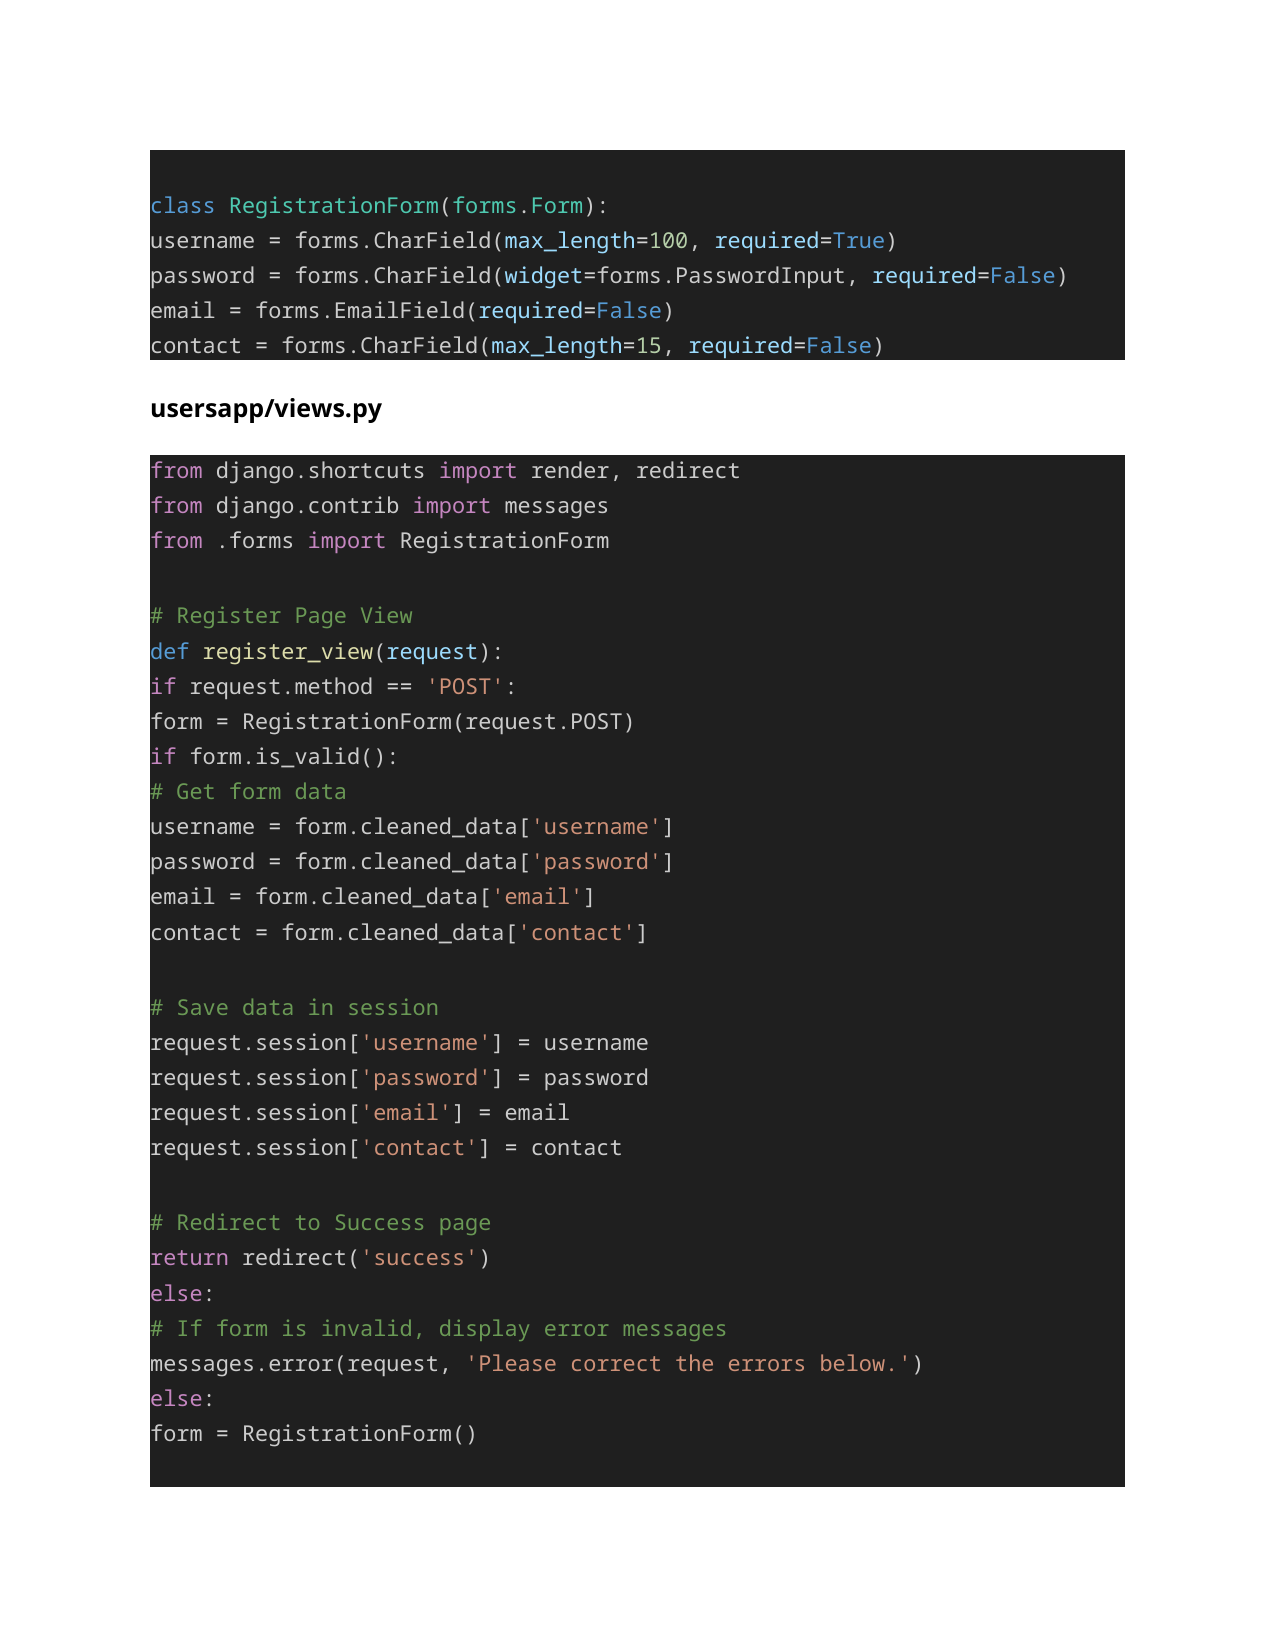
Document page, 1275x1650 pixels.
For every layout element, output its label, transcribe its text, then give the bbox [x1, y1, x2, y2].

text if form.is_valid(): [150, 741, 1125, 771]
text request.session['password'] = password [150, 1062, 1125, 1092]
text contact = form.cleaned_data['contact'] [150, 916, 1125, 946]
text contact = forms.CharField(max_length=15, required=False) [150, 331, 1125, 360]
text email = forms.EmailField(required=False) [150, 295, 1125, 325]
text # Register Page View [150, 601, 1125, 630]
text else: [150, 1277, 1125, 1307]
text usersapp/views.py [150, 391, 1125, 425]
text return redirect('success') [150, 1242, 1125, 1272]
text # Save data in session [150, 992, 1125, 1021]
text else: [150, 1383, 1125, 1413]
text request.session['username'] = username [150, 1027, 1125, 1057]
text def register_view(request): [150, 636, 1125, 665]
text form = RegistrationForm() [150, 1418, 1125, 1448]
text email = form.cleaned_data['email'] [150, 881, 1125, 911]
text password = form.cleaned_data['password'] [150, 846, 1125, 876]
text from django.shortcuts import render, redirect [150, 455, 1125, 485]
text class RegistrationForm(forms.Form): [150, 190, 1125, 220]
text # Get form data [150, 776, 1125, 806]
text form = RegistrationForm(request.POST) [150, 706, 1125, 736]
text username = form.cleaned_data['username'] [150, 811, 1125, 841]
text request.session['email'] = email [150, 1097, 1125, 1127]
text from django.contrib import messages [150, 490, 1125, 520]
text if request.method == 'POST': [150, 671, 1125, 701]
text # Redirect to Success page [150, 1207, 1125, 1237]
text password = forms.CharField(widget=forms.PasswordInput, required=False) [150, 260, 1125, 290]
text from .forms import RegistrationForm [150, 525, 1125, 555]
text messages.error(request, 'Please correct the errors below.') [150, 1348, 1125, 1377]
text request.session['contact'] = contact [150, 1132, 1125, 1162]
text username = forms.CharField(max_length=100, required=True) [150, 225, 1125, 255]
text # If form is invalid, display error messages [150, 1313, 1125, 1342]
